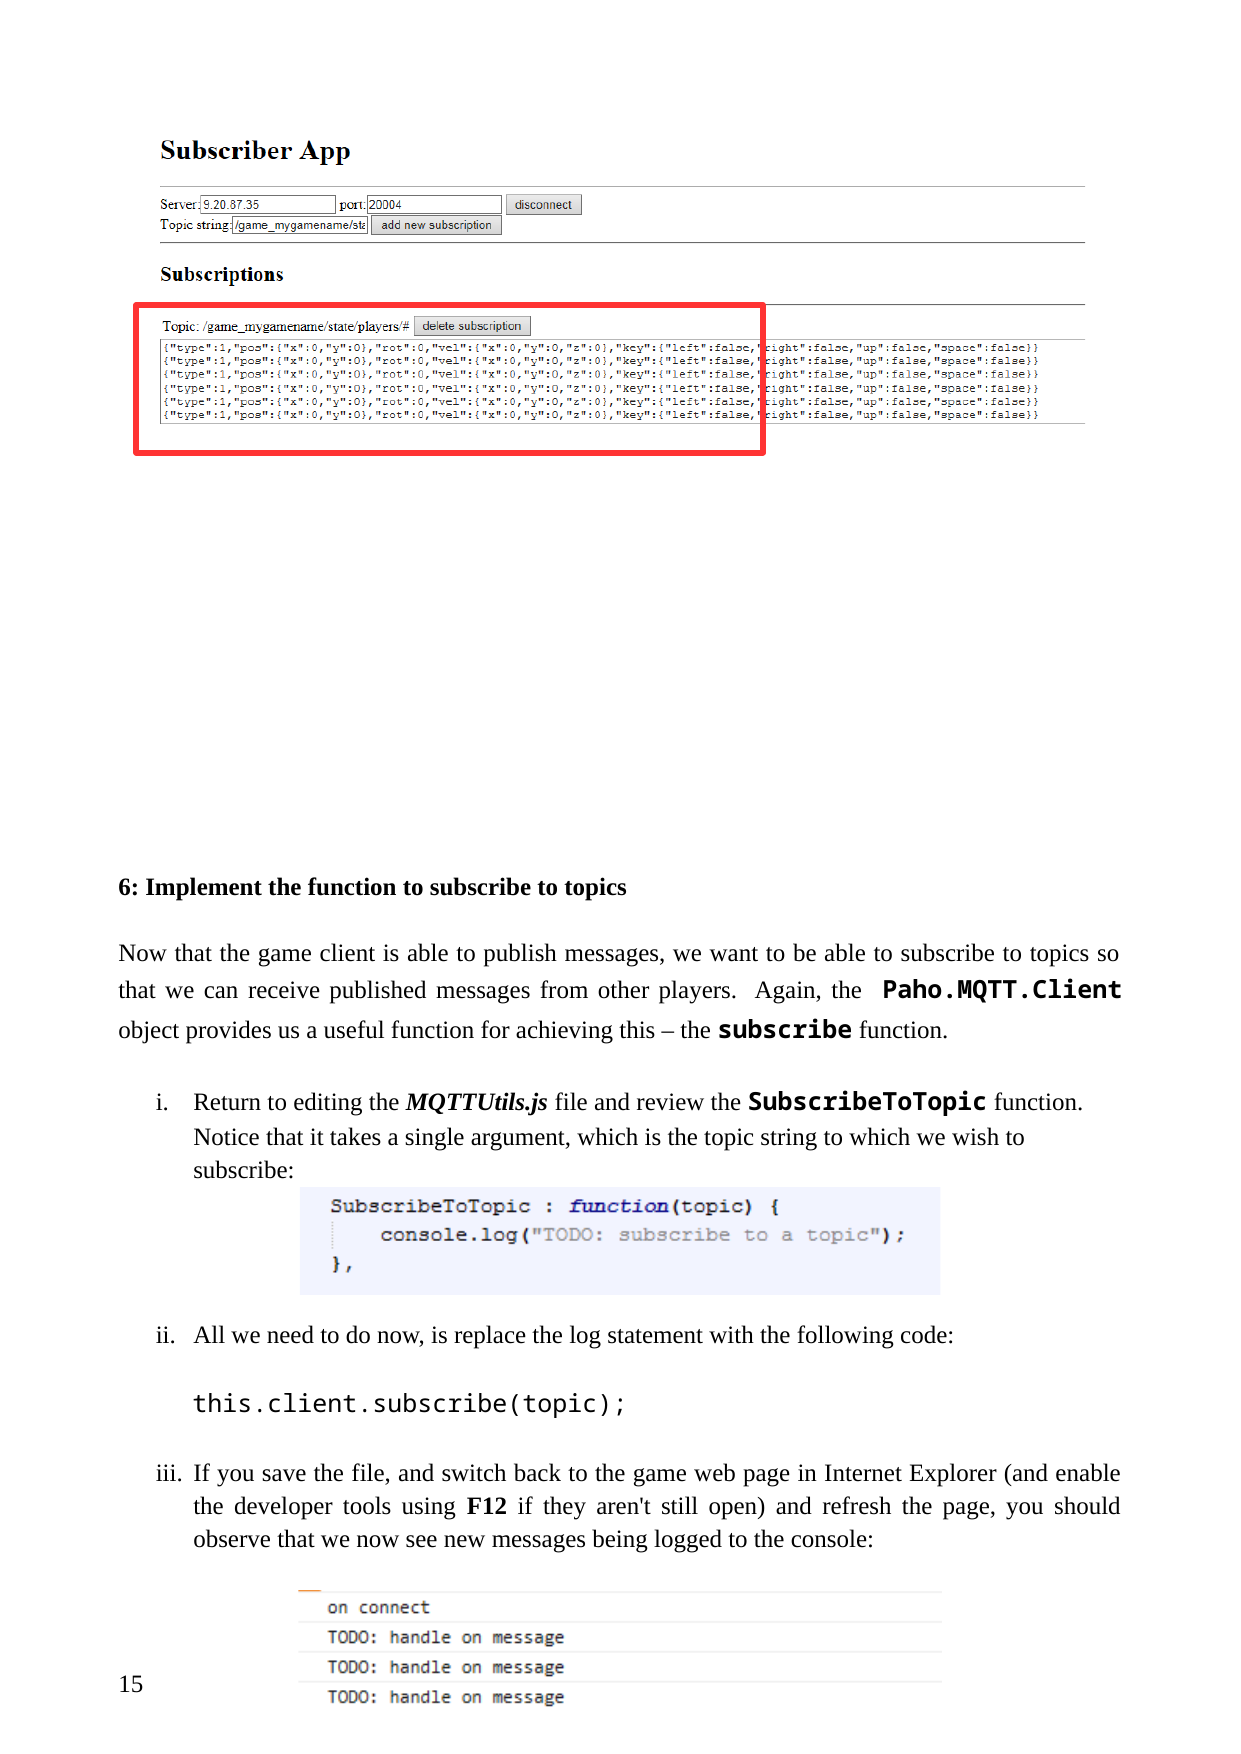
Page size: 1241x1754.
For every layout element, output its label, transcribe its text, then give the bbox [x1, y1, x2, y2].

text Now that the game client is able to publish messages, we want to be able to subscribe to topics so that we can receive published messages from other players. Again, the Paho.MQTT.Client object provides us a useful function for achieving this – the subscribe function. [118, 938, 1122, 1045]
picture [155, 118, 1086, 439]
list All we need to do now, is replace the log statement with the following code: [156, 1320, 1122, 1349]
picture [299, 1187, 941, 1295]
list If you save the file, and switch back to the game web page in Internet Explorer (and enable the developer tools using F12 if they aren't still open) and refresh the page, you should observe that we now see new messages being logged to the console: [156, 1458, 1122, 1553]
picture [155, 308, 760, 439]
text this.client.subscribe(topic); [118, 1386, 1122, 1420]
text 6: Implement the function to subscribe to topics [118, 872, 1122, 901]
list Return to editing the MQTTUtils.js file and review the SubscribeToTopic function. Notice that it takes a single argument, which is the topic string to which we wish to subscribe: [156, 1083, 1122, 1184]
picture [298, 1590, 942, 1708]
